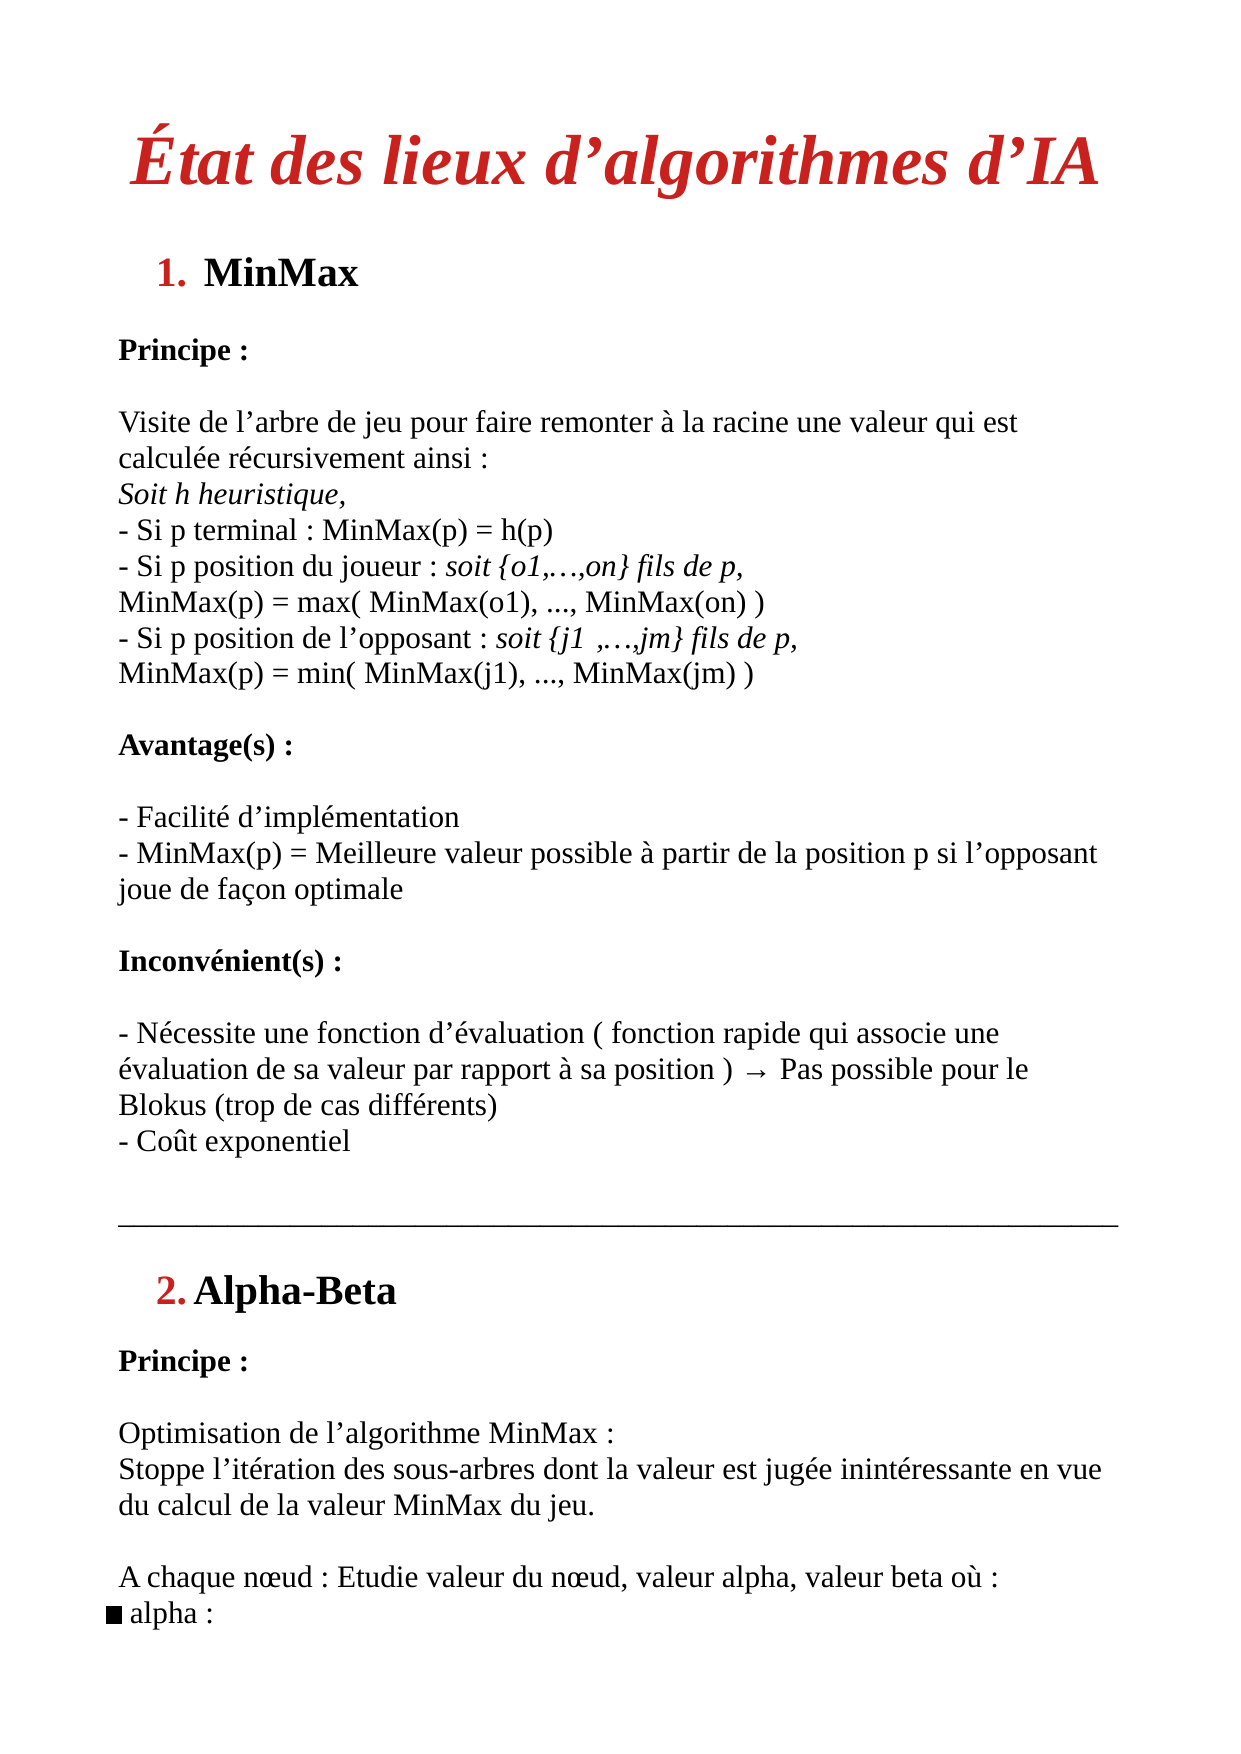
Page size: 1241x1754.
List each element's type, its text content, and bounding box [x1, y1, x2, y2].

list MinMax [156, 247, 1122, 295]
text - Coût exponentiel [118, 1122, 1122, 1158]
text A chaque nœud : Etudie valeur du nœud, valeur alpha, valeur beta où : [118, 1558, 1122, 1594]
text État des lieux d’algorithmes d’IA [118, 118, 1122, 199]
text Principe : [118, 331, 1122, 367]
text - Facilité d’implémentation [118, 798, 1122, 834]
list Alpha-Beta [156, 1266, 1122, 1314]
text - Nécessite une fonction d’évaluation ( fonction rapide qui associe une évaluation de sa valeur par rapport à sa position ) → Pas possible pour le Blokus (trop de cas différents) [118, 1014, 1122, 1122]
text ________________________________________________________________ [118, 1194, 1122, 1230]
text Stoppe l’itération des sous-arbres dont la valeur est jugée inintéressante en vue du calcul de la valeur MinMax du jeu. [118, 1450, 1122, 1522]
text - MinMax(p) = Meilleure valeur possible à partir de la position p si l’opposant joue de façon optimale [118, 834, 1122, 906]
text MinMax(p) = min( MinMax(j1), ..., MinMax(jm) ) [118, 655, 1122, 691]
text Principe : [118, 1342, 1122, 1378]
text Soit h heuristique, [118, 475, 1122, 511]
text Avantage(s) : [118, 727, 1122, 763]
text Optimisation de l’algorithme MinMax : [118, 1414, 1122, 1450]
text Visite de l’arbre de jeu pour faire remonter à la racine une valeur qui est calculée récursivement ainsi : [118, 403, 1122, 475]
text - Si p position du joueur : soit {o1,…,on} fils de p, [118, 547, 1122, 583]
text alpha : [118, 1594, 1122, 1630]
text MinMax(p) = max( MinMax(o1), ..., MinMax(on) ) [118, 583, 1122, 619]
text - Si p position de l’opposant : soit {j1 ,…,jm} fils de p, [118, 619, 1122, 655]
text - Si p terminal : MinMax(p) = h(p) [118, 511, 1122, 547]
text Inconvénient(s) : [118, 942, 1122, 978]
